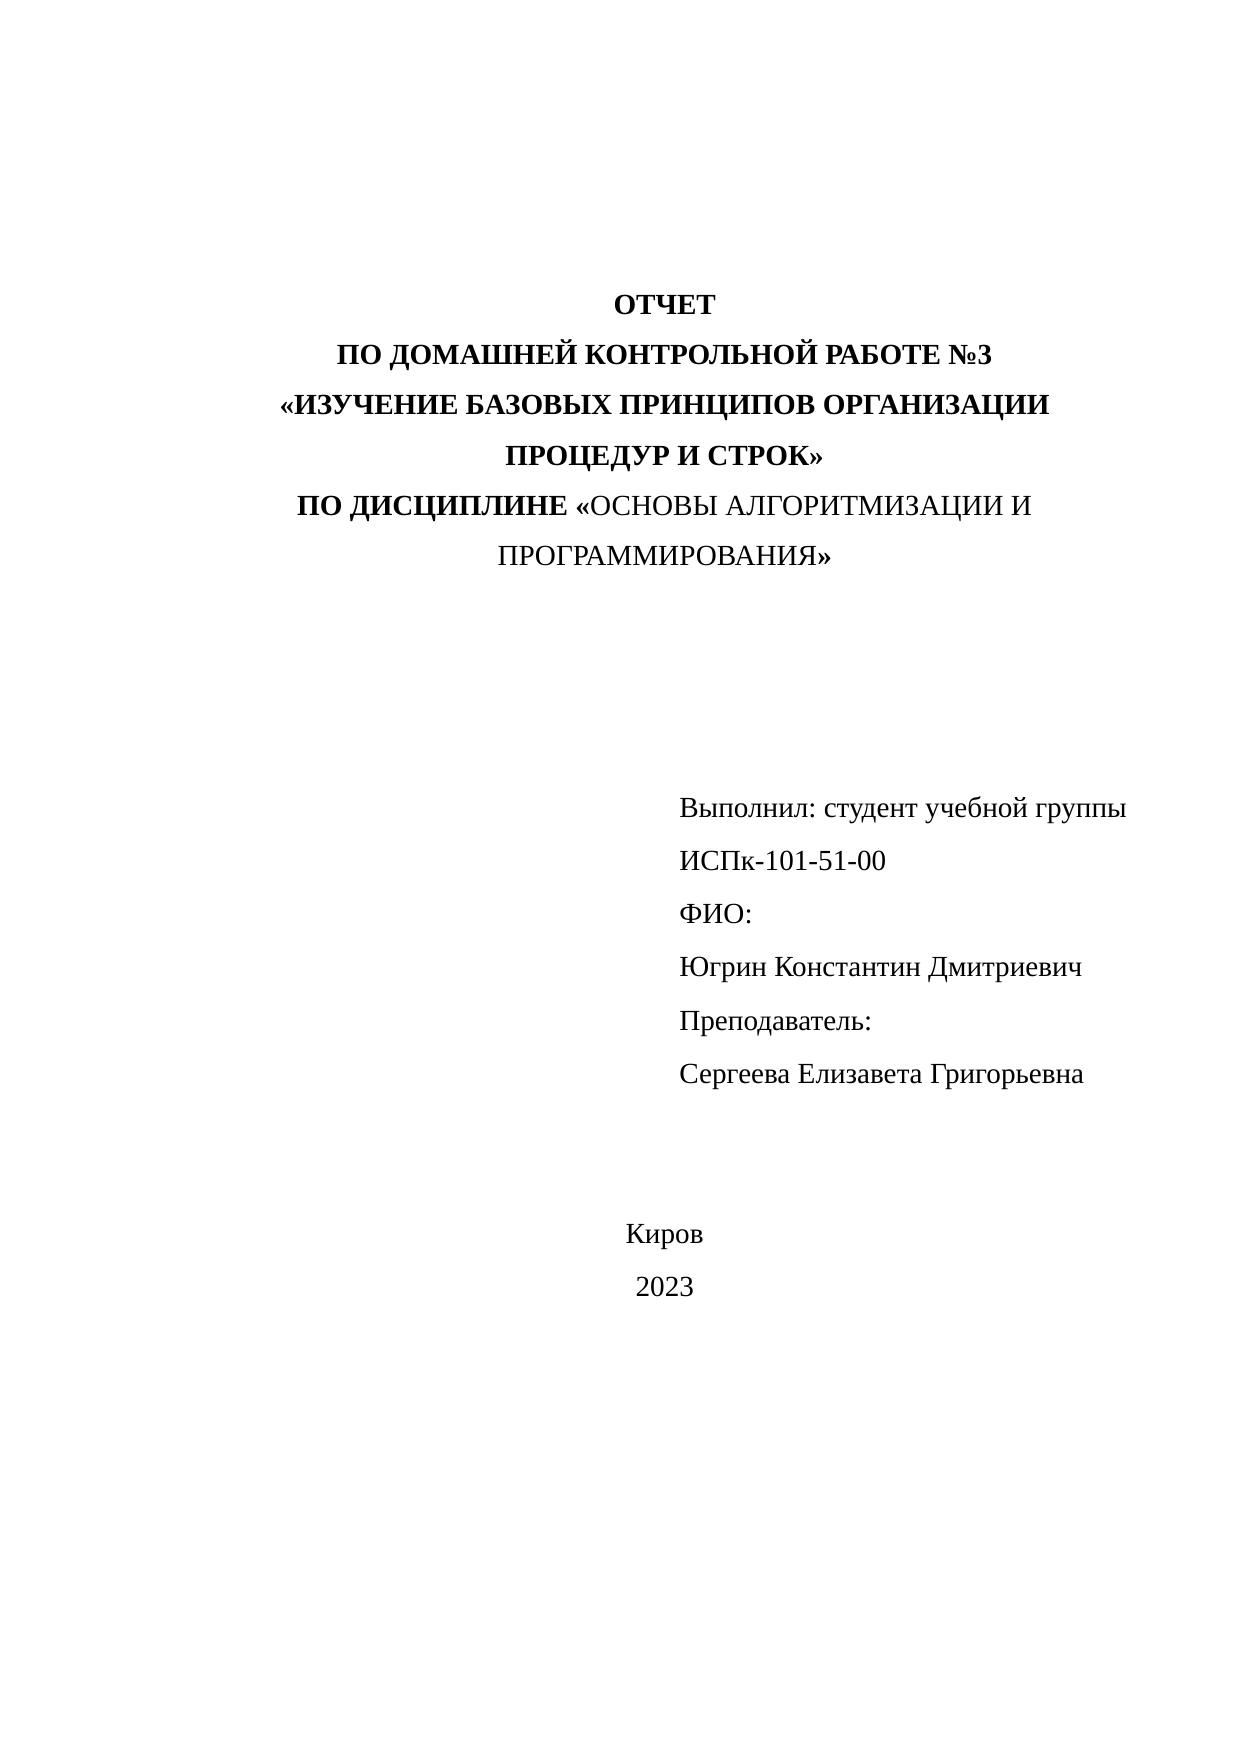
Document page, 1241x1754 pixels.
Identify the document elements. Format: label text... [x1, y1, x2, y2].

text ПО ДОМАШНЕЙ КОНТРОЛЬНОЙ РАБОТЕ №3 [177, 337, 1152, 371]
text «ИЗУЧЕНИЕ БАЗОВЫХ ПРИНЦИПОВ ОРГАНИЗАЦИИ [177, 387, 1152, 421]
text ФИО: [679, 896, 1152, 930]
text ОТЧЕТ [177, 287, 1152, 320]
text Югрин Константин Дмитриевич [679, 949, 1152, 983]
text Сергеева Елизавета Григорьевна [679, 1056, 1152, 1089]
text ИСПк-101-51-00 [679, 843, 1152, 877]
text Выполнил: студент учебной группы [679, 790, 1152, 823]
text ПО ДИСЦИПЛИНЕ «ОСНОВЫ АЛГОРИТМИЗАЦИИ И ПРОГРАММИРОВАНИЯ» [177, 488, 1152, 572]
text Киров [177, 1216, 1152, 1249]
text Преподаватель: [679, 1003, 1152, 1036]
text 2023 [177, 1269, 1152, 1302]
text ПРОЦЕДУР И СТРОК» [177, 438, 1152, 471]
